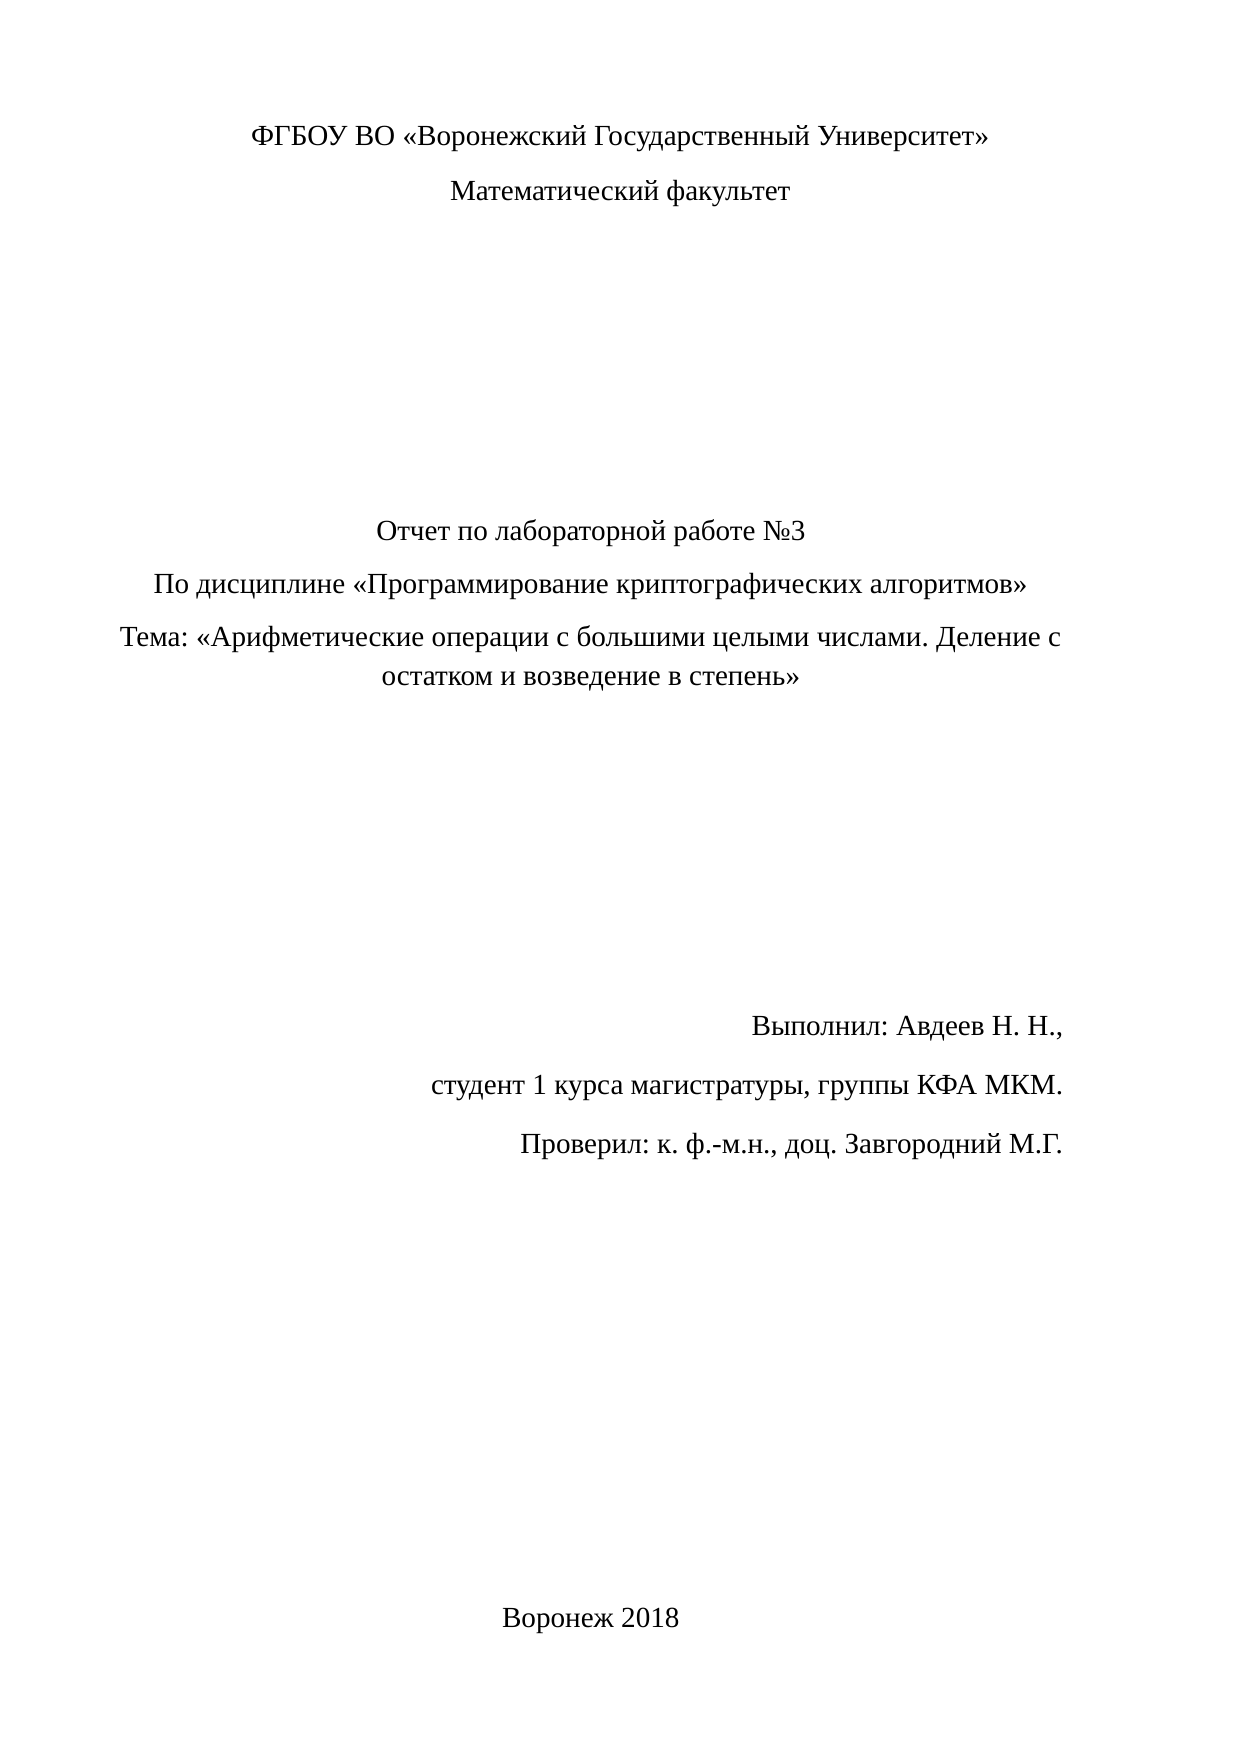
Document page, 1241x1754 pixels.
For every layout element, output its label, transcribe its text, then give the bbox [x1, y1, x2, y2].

text Выполнил: Авдеев Н. Н., [118, 1008, 1063, 1041]
text Воронеж 2018 [118, 1600, 1063, 1633]
text ФГБОУ ВО «Воронежский Государственный Университет» [118, 118, 1122, 152]
text студент 1 курса магистратуры, группы КФА МКМ. [313, 1067, 1063, 1101]
text Отчет по лабораторной работе №3 [118, 513, 1063, 547]
text Проверил: к. ф.-м.н., доц. Завгородний М.Г. [118, 1127, 1063, 1160]
text По дисциплине «Программирование криптографических алгоритмов» [118, 566, 1063, 600]
text Тема: «Арифметические операции с большими целыми числами. Деление с остатком и возведение в степень» [118, 619, 1063, 692]
text Математический факультет [118, 173, 1122, 206]
